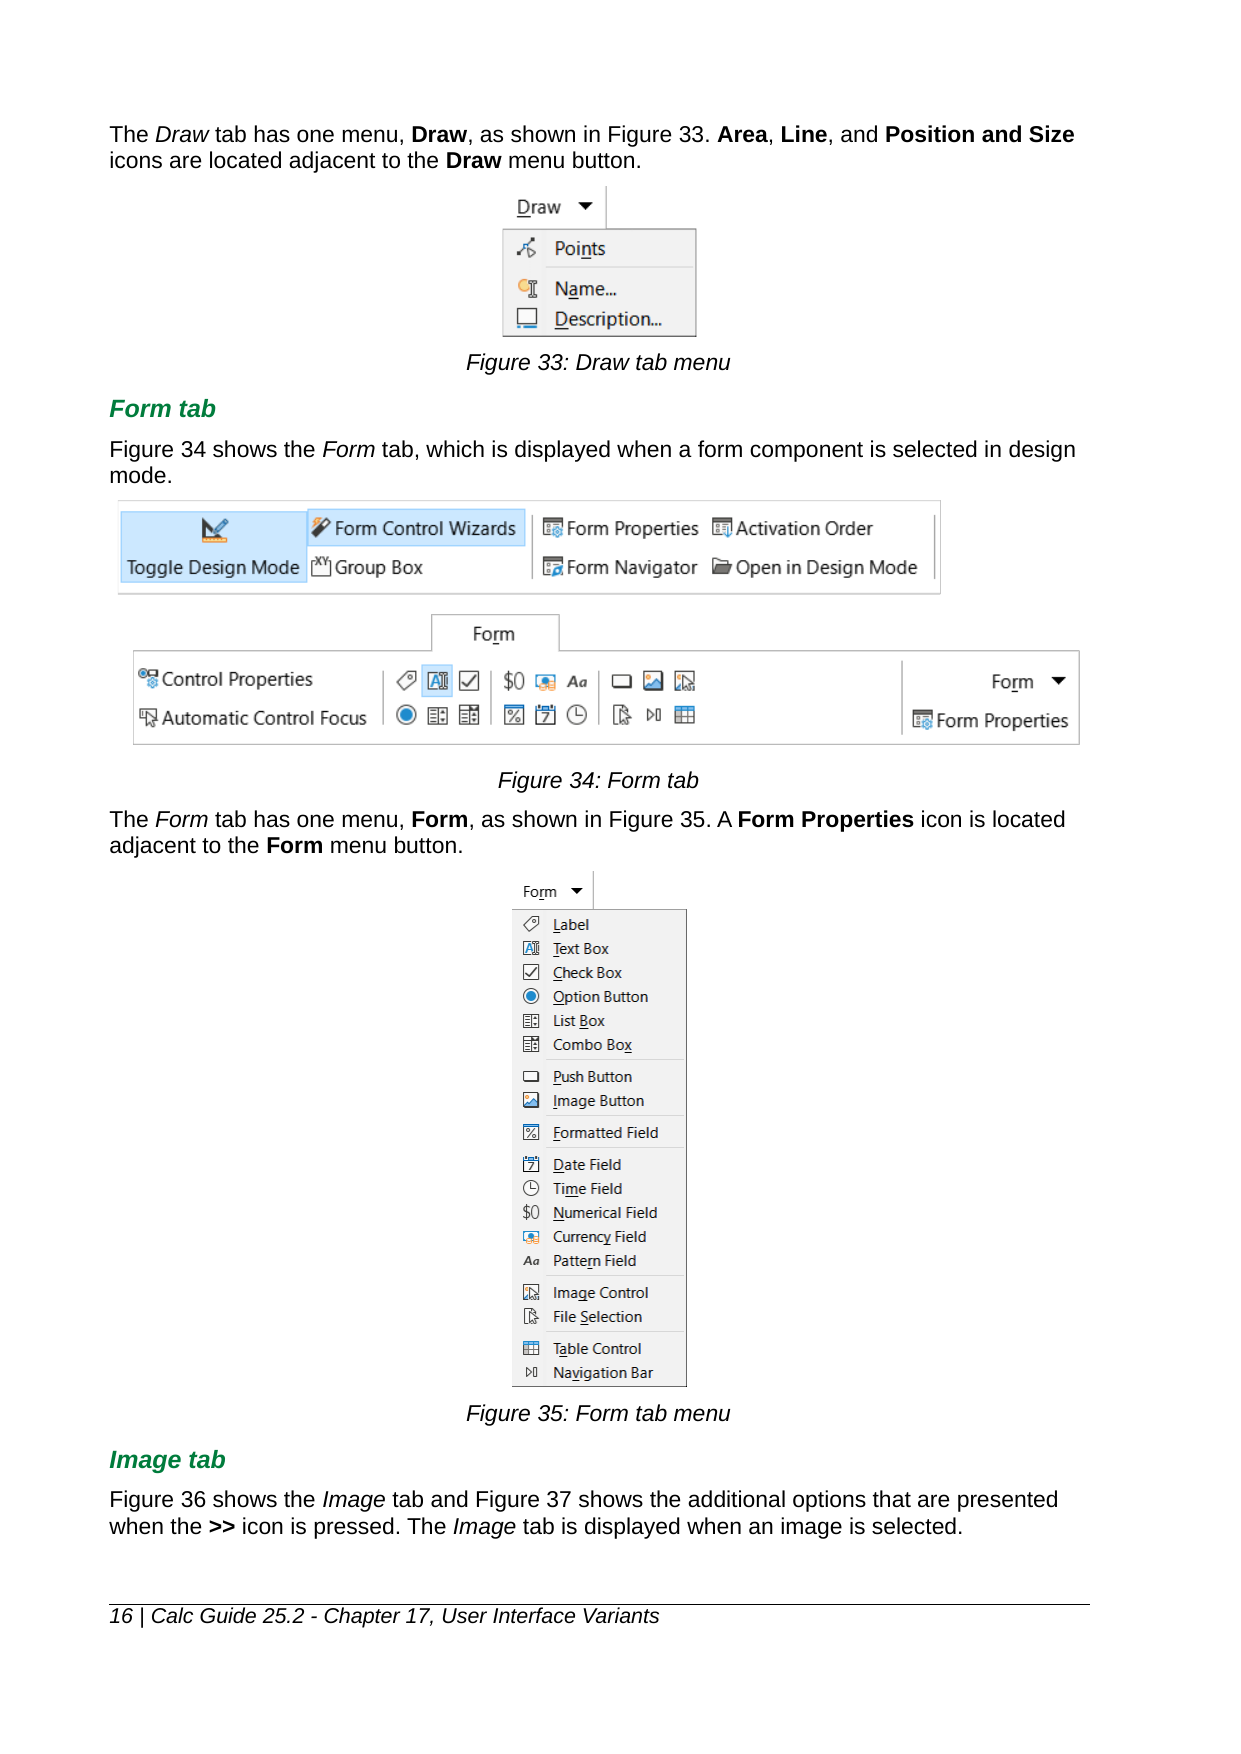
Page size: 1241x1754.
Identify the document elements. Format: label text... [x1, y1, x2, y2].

picture [512, 871, 687, 1387]
text Figure 34 shows the Form tab, which is displayed when a form component is selected in design mode. [109, 436, 1090, 488]
subtitle Form tab [109, 394, 1090, 423]
text Figure 36 shows the Image tab and Figure 37 shows the additional options that are presented when the >> icon is pressed. The Image tab is displayed when an image is selected. [109, 1486, 1090, 1539]
text Figure 35: Form tab menu [109, 1399, 1090, 1426]
picture [117, 500, 1082, 755]
picture [502, 186, 697, 337]
text The Form tab has one menu, Form, as shown in Figure 35. A Form Properties icon is located adjacent to the Form menu button. [109, 806, 1090, 859]
text Figure 33: Draw tab menu [109, 349, 1090, 375]
subtitle Image tab [109, 1445, 1090, 1474]
text Figure 34: Form tab [109, 767, 1090, 793]
text The Draw tab has one menu, Draw, as shown in Figure 33. Area, Line, and Position and Size icons are located adjacent to the Draw menu button. [109, 121, 1090, 174]
